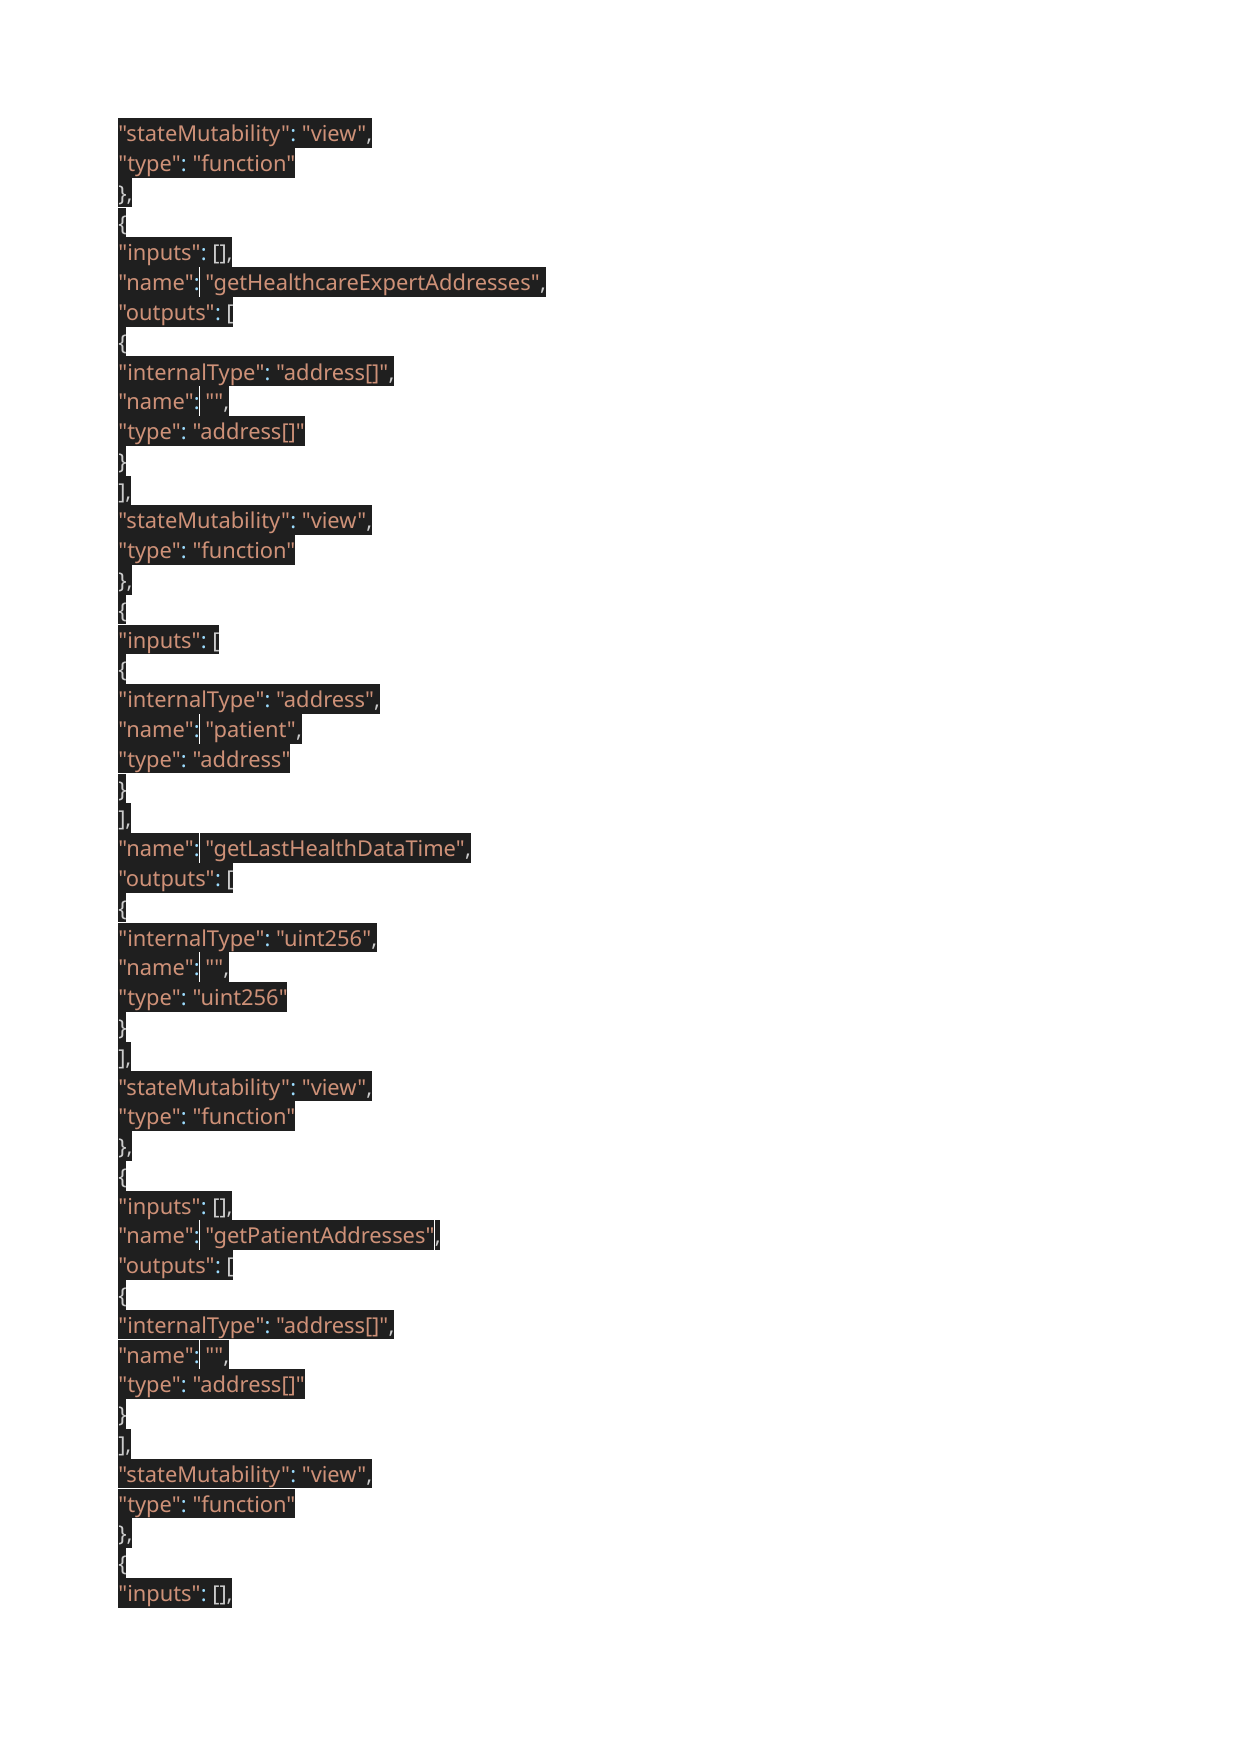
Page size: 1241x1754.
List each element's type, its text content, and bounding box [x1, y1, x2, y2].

text "type": "address" [118, 744, 1122, 773]
text } [118, 773, 1122, 803]
text "type": "function" [118, 1101, 1122, 1131]
text { [118, 1548, 1122, 1578]
text "type": "function" [118, 535, 1122, 565]
text "stateMutability": "view", [118, 1071, 1122, 1101]
text "internalType": "address", [118, 684, 1122, 714]
text "type": "address[]" [118, 416, 1122, 446]
text "outputs": [ [118, 297, 1122, 327]
text "name": "getPatientAddresses", [118, 1220, 1122, 1250]
text } [118, 1399, 1122, 1429]
text } [118, 446, 1122, 476]
text "outputs": [ [118, 1250, 1122, 1280]
text }, [118, 178, 1122, 207]
text "name": "", [118, 952, 1122, 982]
text "name": "patient", [118, 714, 1122, 744]
text ], [118, 1042, 1122, 1071]
text "internalType": "uint256", [118, 922, 1122, 952]
text } [118, 1012, 1122, 1042]
text "internalType": "address[]", [118, 356, 1122, 386]
text ], [118, 476, 1122, 505]
text { [118, 207, 1122, 237]
text ], [118, 1429, 1122, 1459]
text { [118, 1280, 1122, 1310]
text "inputs": [], [118, 1191, 1122, 1220]
text { [118, 327, 1122, 356]
text }, [118, 1518, 1122, 1548]
text "type": "uint256" [118, 982, 1122, 1012]
text "inputs": [], [118, 1578, 1122, 1608]
text }, [118, 1131, 1122, 1161]
text { [118, 654, 1122, 684]
text "type": "function" [118, 148, 1122, 178]
text "outputs": [ [118, 863, 1122, 893]
text }, [118, 565, 1122, 595]
text "inputs": [], [118, 237, 1122, 267]
text "name": "getHealthcareExpertAddresses", [118, 267, 1122, 297]
text "type": "address[]" [118, 1369, 1122, 1399]
text "type": "function" [118, 1488, 1122, 1518]
text { [118, 1161, 1122, 1191]
text "name": "getLastHealthDataTime", [118, 833, 1122, 863]
text "stateMutability": "view", [118, 505, 1122, 535]
text "name": "", [118, 386, 1122, 416]
text "stateMutability": "view", [118, 1459, 1122, 1488]
text { [118, 595, 1122, 624]
text "internalType": "address[]", [118, 1310, 1122, 1339]
text "name": "", [118, 1339, 1122, 1369]
text ], [118, 803, 1122, 833]
text "stateMutability": "view", [118, 118, 1122, 148]
text { [118, 893, 1122, 922]
text "inputs": [ [118, 624, 1122, 654]
